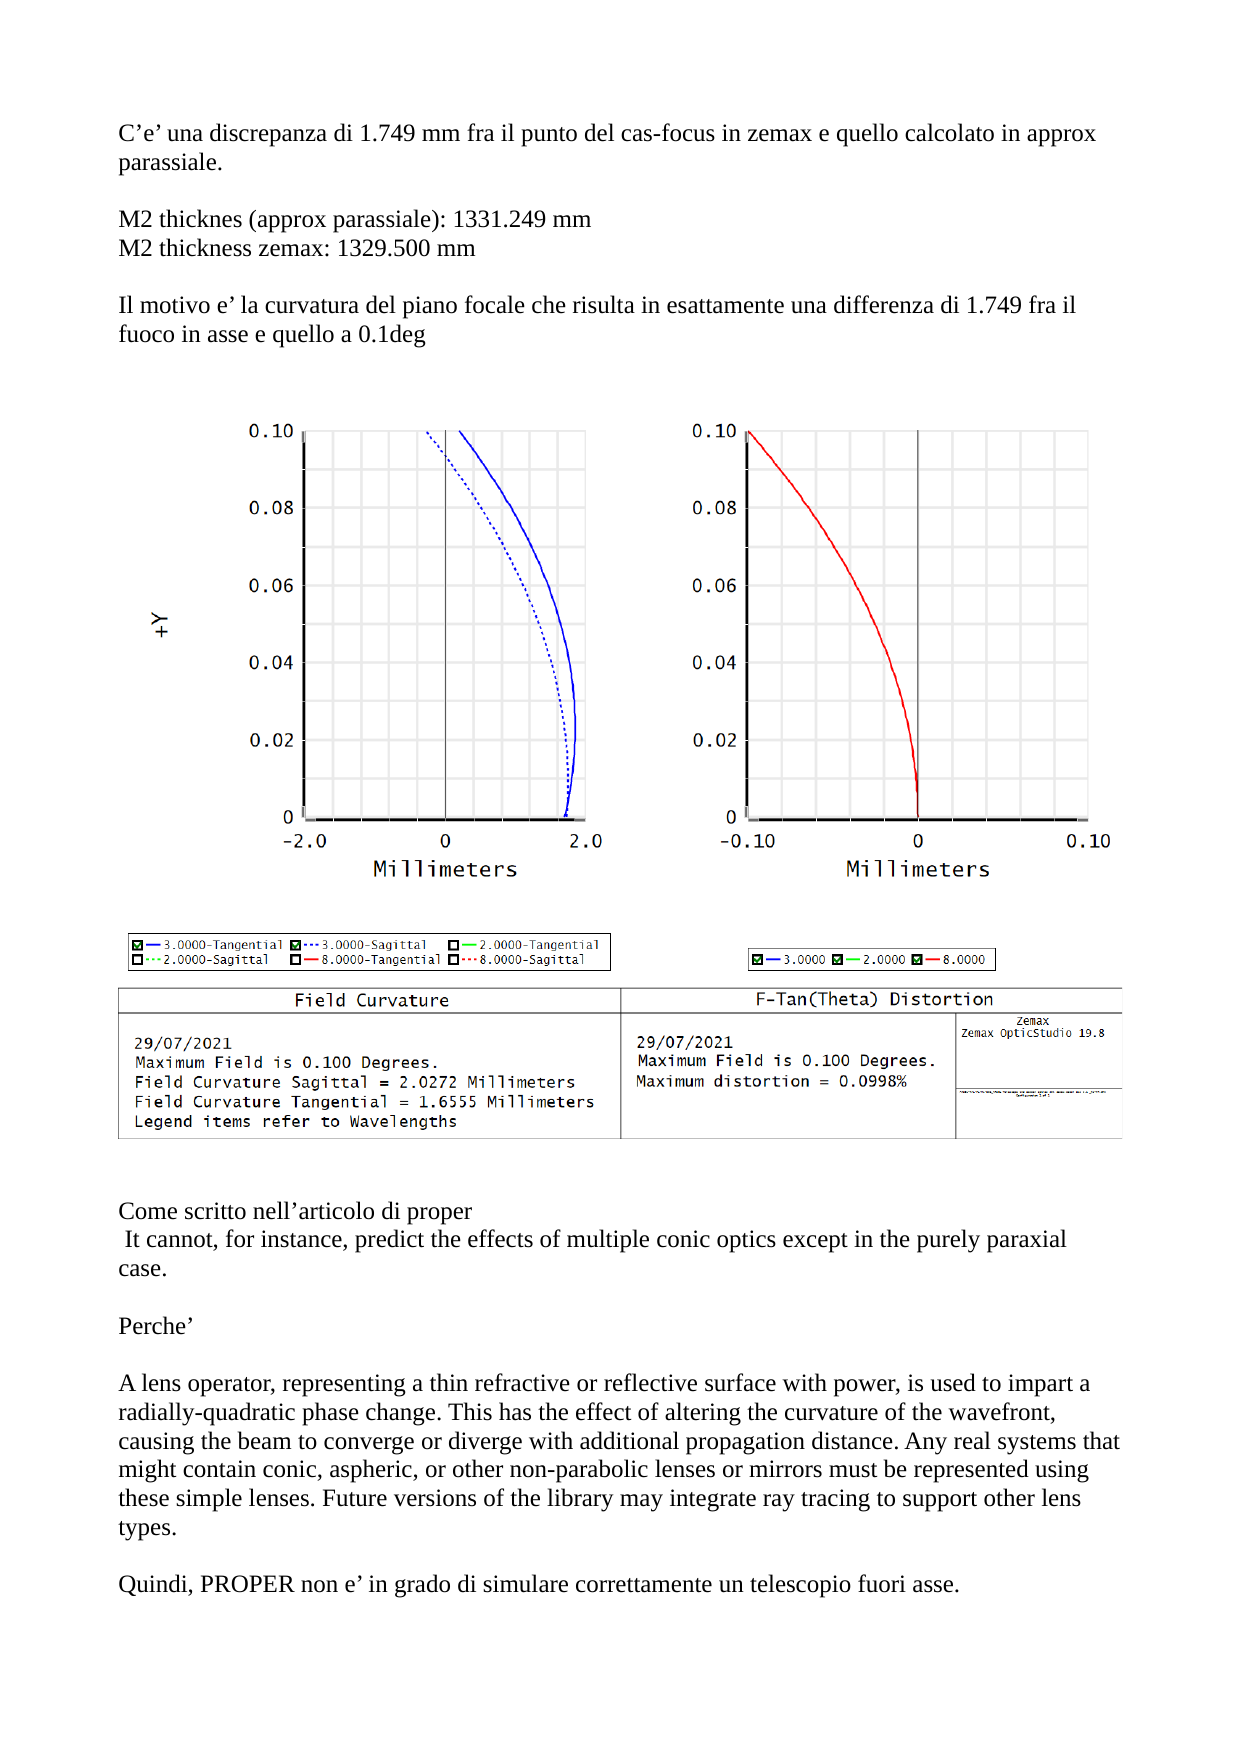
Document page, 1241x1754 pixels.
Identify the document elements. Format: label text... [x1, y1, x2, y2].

text It cannot, for instance, predict the effects of multiple conic optics except in the purely paraxial case. [118, 1224, 1122, 1282]
text Come scritto nell’articolo di proper [118, 1196, 1122, 1224]
text Quindi, PROPER non e’ in grado di simulare correttamente un telescopio fuori asse. [118, 1569, 1122, 1598]
text A lens operator, representing a thin refractive or reflective surface with power, is used to impart a radially-quadratic phase change. This has the effect of altering the curvature of the wavefront, causing the beam to converge or diverge with additional propagation distance. Any real systems that might contain conic, aspheric, or other non-parabolic lenses or mirrors must be represented using these simple lenses. Future versions of the library may integrate ray tracing to support other lens types. [118, 1368, 1122, 1541]
text Perche’ [118, 1311, 1122, 1339]
text M2 thickness zemax: 1329.500 mm [118, 233, 1122, 262]
text C’e’ una discrepanza di 1.749 mm fra il punto del cas-focus in zemax e quello calcolato in approx parassiale. [118, 118, 1122, 176]
text Il motivo e’ la curvatura del piano focale che risulta in esattamente una differenza di 1.749 fra il fuoco in asse e quello a 0.1deg [118, 291, 1122, 348]
text M2 thicknes (approx parassiale): 1331.249 mm [118, 204, 1122, 233]
picture [118, 385, 1123, 1139]
